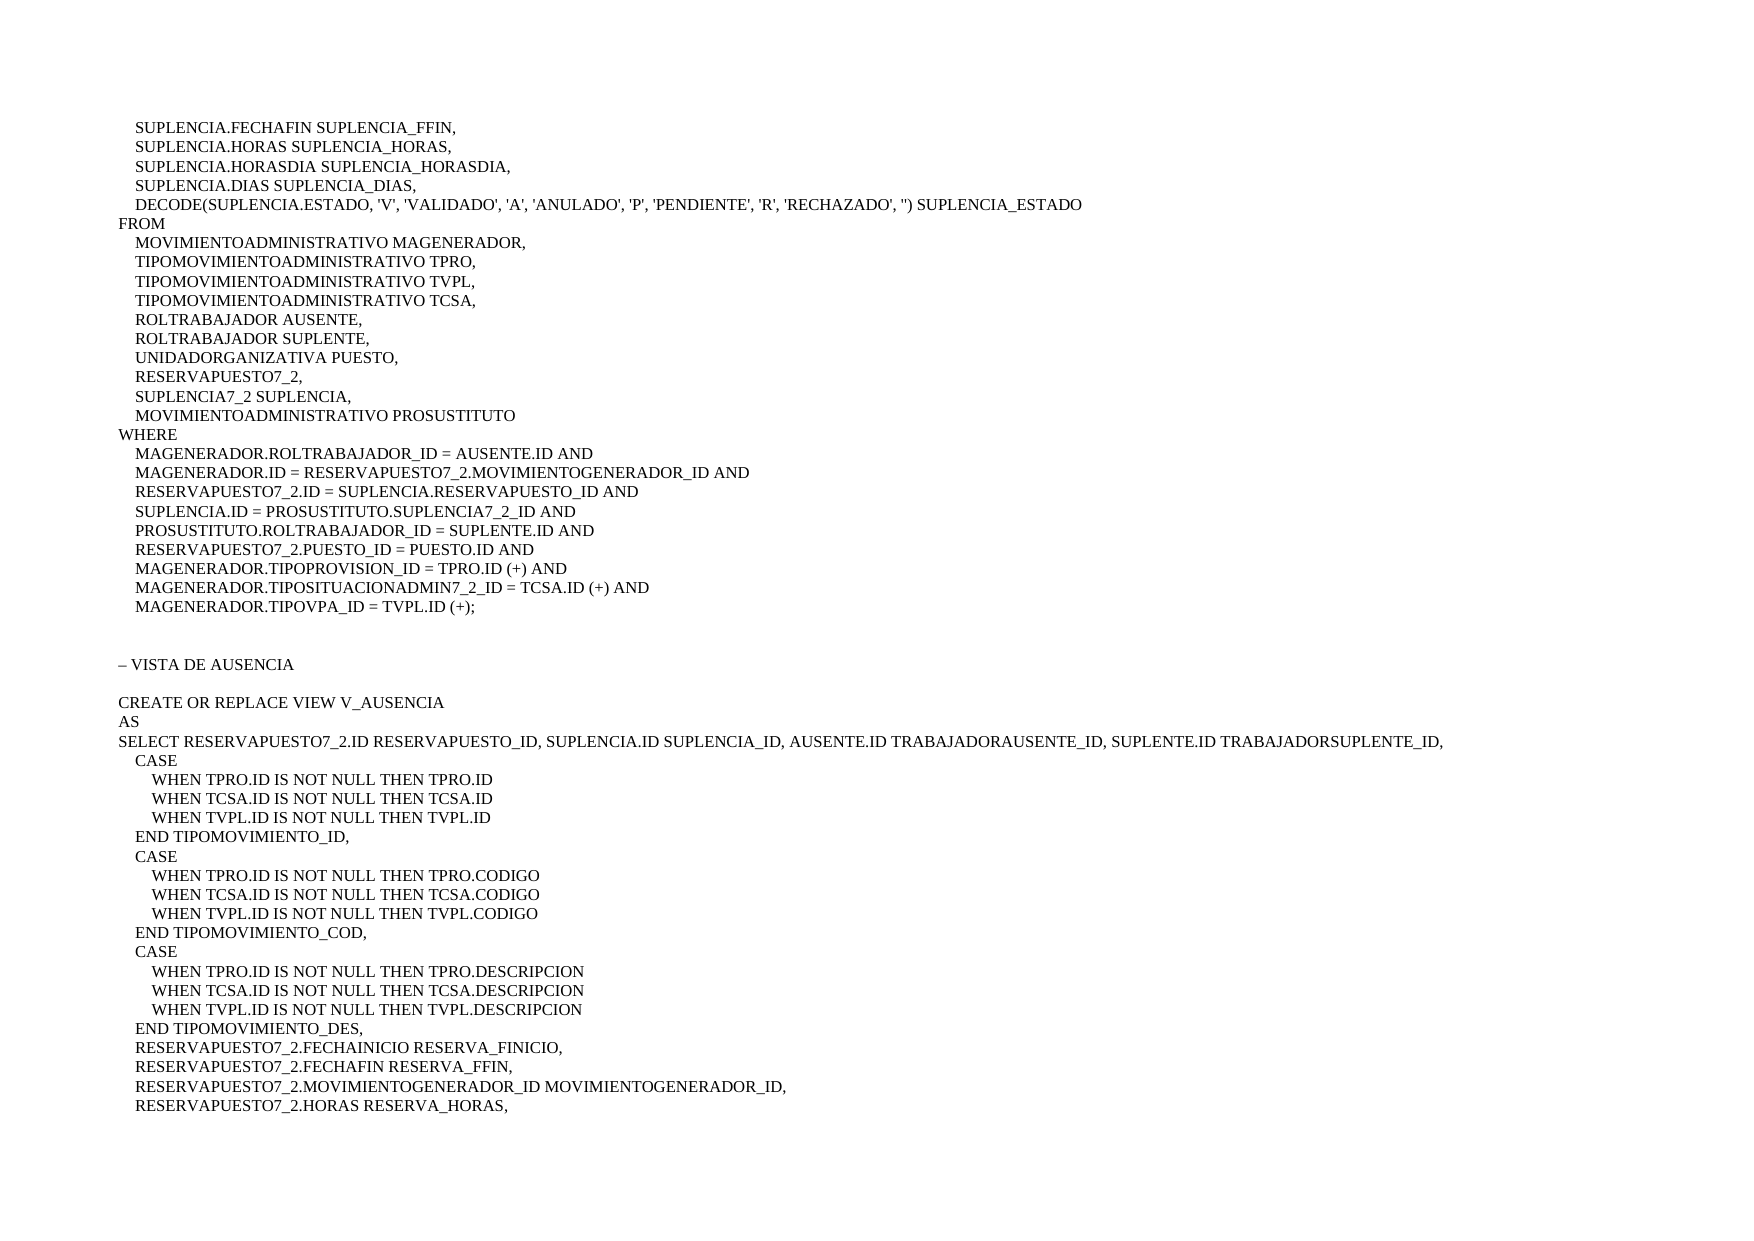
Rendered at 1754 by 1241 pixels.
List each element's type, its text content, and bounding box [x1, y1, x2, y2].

text WHEN TPRO.ID IS NOT NULL THEN TPRO.CODIGO [118, 866, 1636, 885]
text MAGENERADOR.TIPOSITUACIONADMIN7_2_ID = TCSA.ID (+) AND [118, 578, 1636, 597]
text SUPLENCIA7_2 SUPLENCIA, [118, 386, 1636, 406]
text CASE [118, 942, 1636, 961]
text WHEN TVPL.ID IS NOT NULL THEN TVPL.ID [118, 808, 1636, 827]
text WHEN TPRO.ID IS NOT NULL THEN TPRO.ID [118, 770, 1636, 789]
text SELECT RESERVAPUESTO7_2.ID RESERVAPUESTO_ID, SUPLENCIA.ID SUPLENCIA_ID, AUSENTE.ID TRABAJADORAUSENTE_ID, SUPLENTE.ID TRABAJADORSUPLENTE_ID, [118, 731, 1636, 751]
text TIPOMOVIMIENTOADMINISTRATIVO TPRO, [118, 252, 1636, 271]
text RESERVAPUESTO7_2.ID = SUPLENCIA.RESERVAPUESTO_ID AND [118, 482, 1636, 501]
text ROLTRABAJADOR SUPLENTE, [118, 329, 1636, 348]
text CASE [118, 846, 1636, 866]
text RESERVAPUESTO7_2.MOVIMIENTOGENERADOR_ID MOVIMIENTOGENERADOR_ID, [118, 1076, 1636, 1096]
text WHEN TPRO.ID IS NOT NULL THEN TPRO.DESCRIPCION [118, 961, 1636, 981]
text MAGENERADOR.ROLTRABAJADOR_ID = AUSENTE.ID AND [118, 444, 1636, 463]
text SUPLENCIA.ID = PROSUSTITUTO.SUPLENCIA7_2_ID AND [118, 501, 1636, 521]
text TIPOMOVIMIENTOADMINISTRATIVO TCSA, [118, 291, 1636, 310]
text RESERVAPUESTO7_2.PUESTO_ID = PUESTO.ID AND [118, 540, 1636, 559]
text CASE [118, 751, 1636, 770]
text CREATE OR REPLACE VIEW V_AUSENCIA [118, 693, 1636, 712]
text UNIDADORGANIZATIVA PUESTO, [118, 348, 1636, 367]
text TIPOMOVIMIENTOADMINISTRATIVO TVPL, [118, 271, 1636, 291]
text WHEN TVPL.ID IS NOT NULL THEN TVPL.CODIGO [118, 904, 1636, 923]
text WHEN TCSA.ID IS NOT NULL THEN TCSA.DESCRIPCION [118, 981, 1636, 1000]
text WHEN TCSA.ID IS NOT NULL THEN TCSA.CODIGO [118, 885, 1636, 904]
text ROLTRABAJADOR AUSENTE, [118, 310, 1636, 329]
text MAGENERADOR.ID = RESERVAPUESTO7_2.MOVIMIENTOGENERADOR_ID AND [118, 463, 1636, 482]
text END TIPOMOVIMIENTO_ID, [118, 827, 1636, 846]
text MAGENERADOR.TIPOVPA_ID = TVPL.ID (+); [118, 597, 1636, 616]
text WHERE [118, 425, 1636, 444]
text SUPLENCIA.DIAS SUPLENCIA_DIAS, [118, 176, 1636, 195]
text MAGENERADOR.TIPOPROVISION_ID = TPRO.ID (+) AND [118, 559, 1636, 578]
text – VISTA DE AUSENCIA [118, 655, 1636, 674]
text MOVIMIENTOADMINISTRATIVO MAGENERADOR, [118, 233, 1636, 252]
text SUPLENCIA.FECHAFIN SUPLENCIA_FFIN, [118, 118, 1636, 137]
text RESERVAPUESTO7_2.HORAS RESERVA_HORAS, [118, 1096, 1636, 1115]
text WHEN TVPL.ID IS NOT NULL THEN TVPL.DESCRIPCION [118, 1000, 1636, 1019]
text DECODE(SUPLENCIA.ESTADO, 'V', 'VALIDADO', 'A', 'ANULADO', 'P', 'PENDIENTE', 'R', 'RECHAZADO', '') SUPLENCIA_ESTADO [118, 195, 1636, 214]
text SUPLENCIA.HORASDIA SUPLENCIA_HORASDIA, [118, 156, 1636, 176]
text RESERVAPUESTO7_2, [118, 367, 1636, 386]
text MOVIMIENTOADMINISTRATIVO PROSUSTITUTO [118, 406, 1636, 425]
text SUPLENCIA.HORAS SUPLENCIA_HORAS, [118, 137, 1636, 156]
text WHEN TCSA.ID IS NOT NULL THEN TCSA.ID [118, 789, 1636, 808]
text PROSUSTITUTO.ROLTRABAJADOR_ID = SUPLENTE.ID AND [118, 521, 1636, 540]
text AS [118, 712, 1636, 731]
text RESERVAPUESTO7_2.FECHAINICIO RESERVA_FINICIO, [118, 1038, 1636, 1057]
text END TIPOMOVIMIENTO_DES, [118, 1019, 1636, 1038]
text RESERVAPUESTO7_2.FECHAFIN RESERVA_FFIN, [118, 1057, 1636, 1076]
text END TIPOMOVIMIENTO_COD, [118, 923, 1636, 942]
text FROM [118, 214, 1636, 233]
